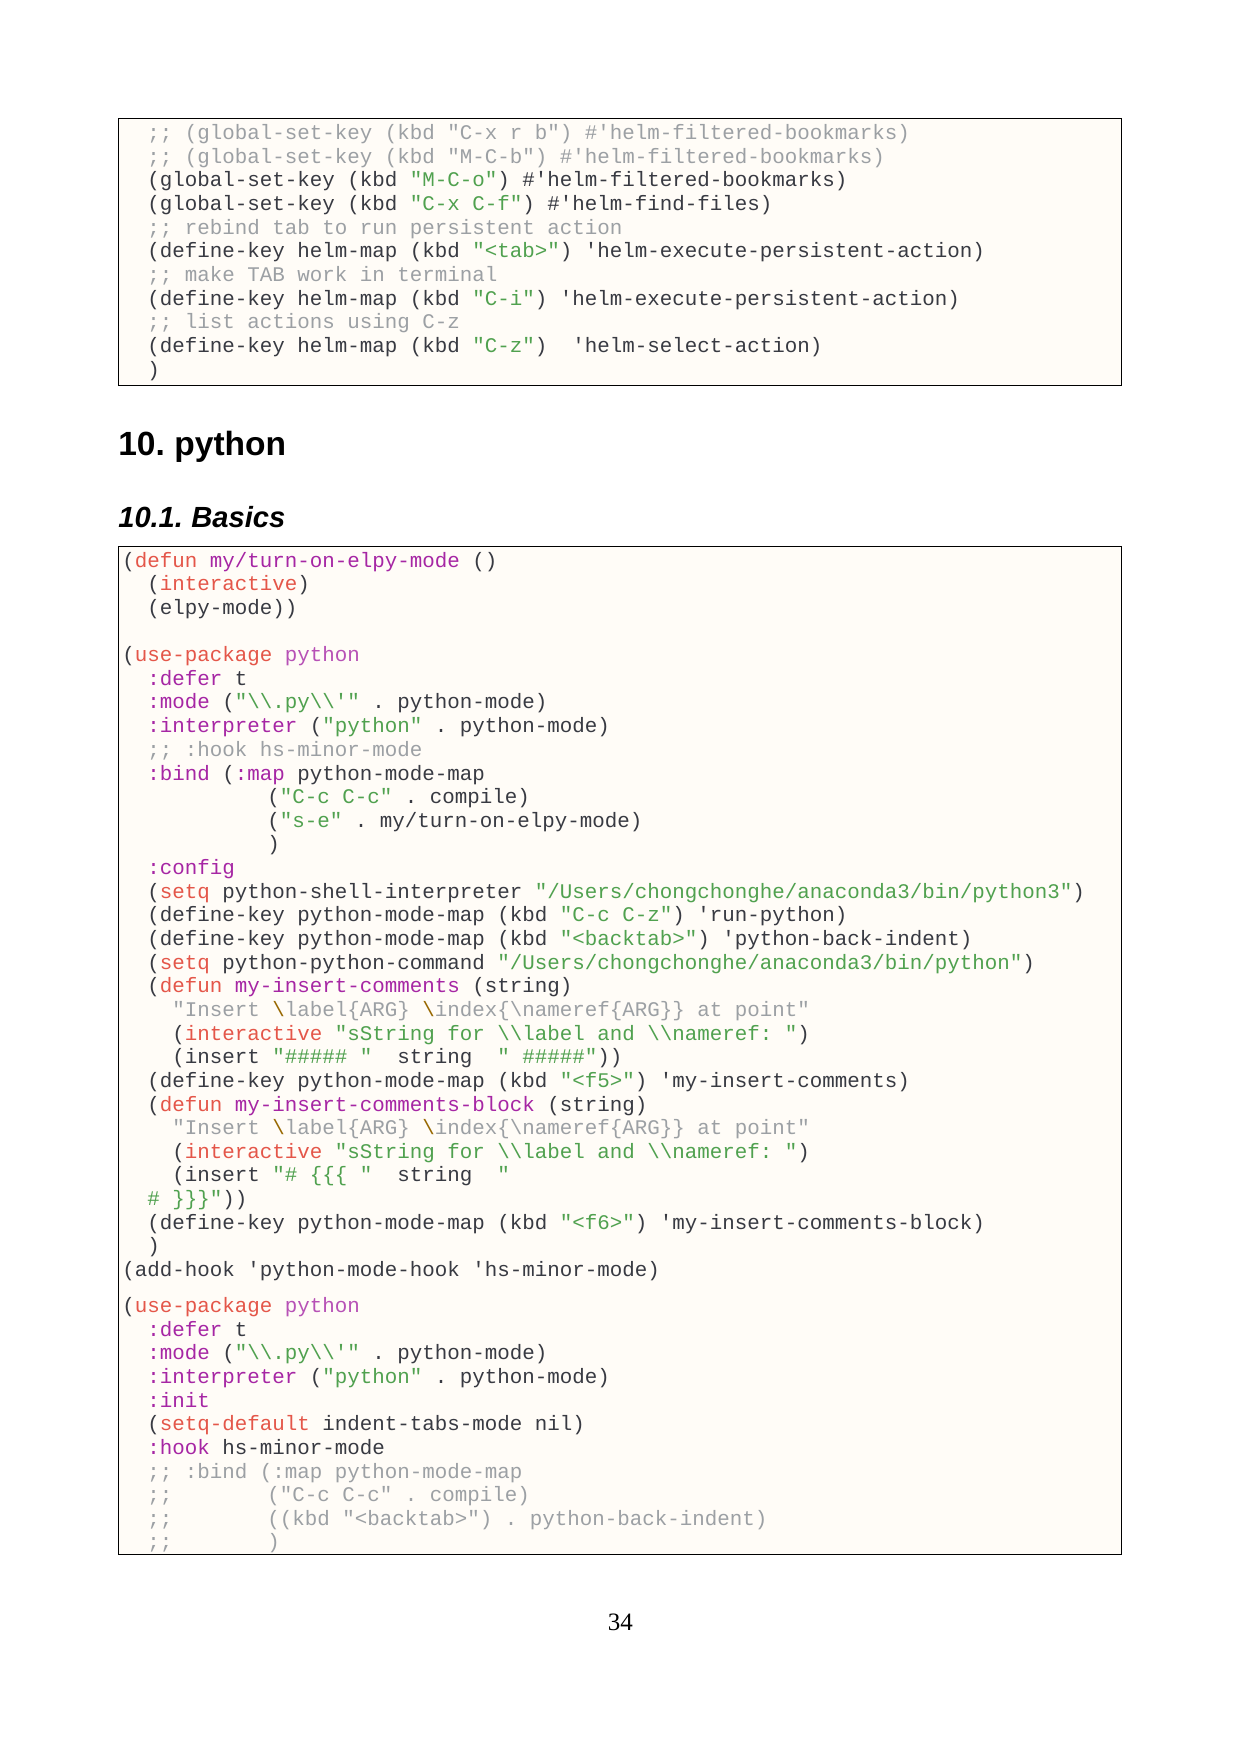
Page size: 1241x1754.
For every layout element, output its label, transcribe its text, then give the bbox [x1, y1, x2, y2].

text ;; (global-set-key (kbd "M-C-b") #'helm-filtered-bookmarks) [119, 142, 1121, 165]
text ;; :hook hs-minor-mode [119, 735, 1121, 758]
text :interpreter ("python" . python-mode) [119, 1362, 1121, 1386]
text (setq-default indent-tabs-mode nil) [119, 1409, 1121, 1433]
text ;; make TAB work in terminal [119, 260, 1121, 284]
text ) [119, 829, 1121, 853]
subtitle python [118, 423, 1122, 462]
text ("C-c C-c" . compile) [119, 782, 1121, 806]
text (define-key python-mode-map (kbd "<f6>") 'my-insert-comments-block) [119, 1208, 1121, 1231]
text ;; ((kbd "<backtab>") . python-back-indent) [119, 1504, 1121, 1528]
text ("s-e" . my/turn-on-elpy-mode) [119, 806, 1121, 829]
text # }}}")) [119, 1184, 1121, 1208]
text :hook hs-minor-mode [119, 1433, 1121, 1457]
text (define-key helm-map (kbd "C-z") 'helm-select-action) [119, 331, 1121, 354]
text :interpreter ("python" . python-mode) [119, 711, 1121, 735]
subtitle Basics [118, 500, 1122, 533]
text (setq python-python-command "/Users/chongchonghe/anaconda3/bin/python") [119, 948, 1121, 971]
text (setq python-shell-interpreter "/Users/chongchonghe/anaconda3/bin/python3") [119, 877, 1121, 900]
text (elpy-mode)) [119, 593, 1121, 617]
text ;; rebind tab to run persistent action [119, 213, 1121, 236]
text (interactive) [119, 569, 1121, 593]
text (define-key python-mode-map (kbd "<backtab>") 'python-back-indent) [119, 924, 1121, 948]
text (interactive "sString for \\label and \\nameref: ") [119, 1137, 1121, 1161]
text (global-set-key (kbd "M-C-o") #'helm-filtered-bookmarks) [119, 165, 1121, 189]
text "Insert \label{ARG} \index{\nameref{ARG}} at point" [119, 995, 1121, 1019]
text ;; list actions using C-z [119, 307, 1121, 331]
text :defer t [119, 664, 1121, 688]
text (use-package python [119, 1291, 1121, 1315]
text ;; :bind (:map python-mode-map [119, 1457, 1121, 1480]
text (use-package python [119, 640, 1121, 664]
text :init [119, 1386, 1121, 1409]
text (define-key python-mode-map (kbd "C-c C-z") 'run-python) [119, 900, 1121, 924]
text (insert "##### " string " #####")) [119, 1042, 1121, 1066]
text (define-key helm-map (kbd "C-i") 'helm-execute-persistent-action) [119, 284, 1121, 307]
text (insert "# {{{ " string " [119, 1161, 1121, 1184]
text ) [119, 1231, 1121, 1255]
text ) [119, 354, 1121, 385]
text :mode ("\\.py\\'" . python-mode) [119, 1338, 1121, 1362]
text (define-key python-mode-map (kbd "<f5>") 'my-insert-comments) [119, 1066, 1121, 1089]
text (defun my-insert-comments (string) [119, 971, 1121, 995]
text (global-set-key (kbd "C-x C-f") #'helm-find-files) [119, 189, 1121, 213]
text (defun my-insert-comments-block (string) [119, 1089, 1121, 1113]
text ;; ) [119, 1528, 1121, 1554]
text ;; (global-set-key (kbd "C-x r b") #'helm-filtered-bookmarks) [119, 119, 1121, 142]
text :defer t [119, 1315, 1121, 1338]
text (add-hook 'python-mode-hook 'hs-minor-mode) [119, 1255, 1121, 1283]
text (interactive "sString for \\label and \\nameref: ") [119, 1019, 1121, 1042]
text :mode ("\\.py\\'" . python-mode) [119, 688, 1121, 711]
text (defun my/turn-on-elpy-mode () [119, 547, 1121, 569]
text :config [119, 853, 1121, 877]
text (define-key helm-map (kbd "<tab>") 'helm-execute-persistent-action) [119, 236, 1121, 260]
text :bind (:map python-mode-map [119, 758, 1121, 782]
text ;; ("C-c C-c" . compile) [119, 1480, 1121, 1504]
text "Insert \label{ARG} \index{\nameref{ARG}} at point" [119, 1113, 1121, 1137]
